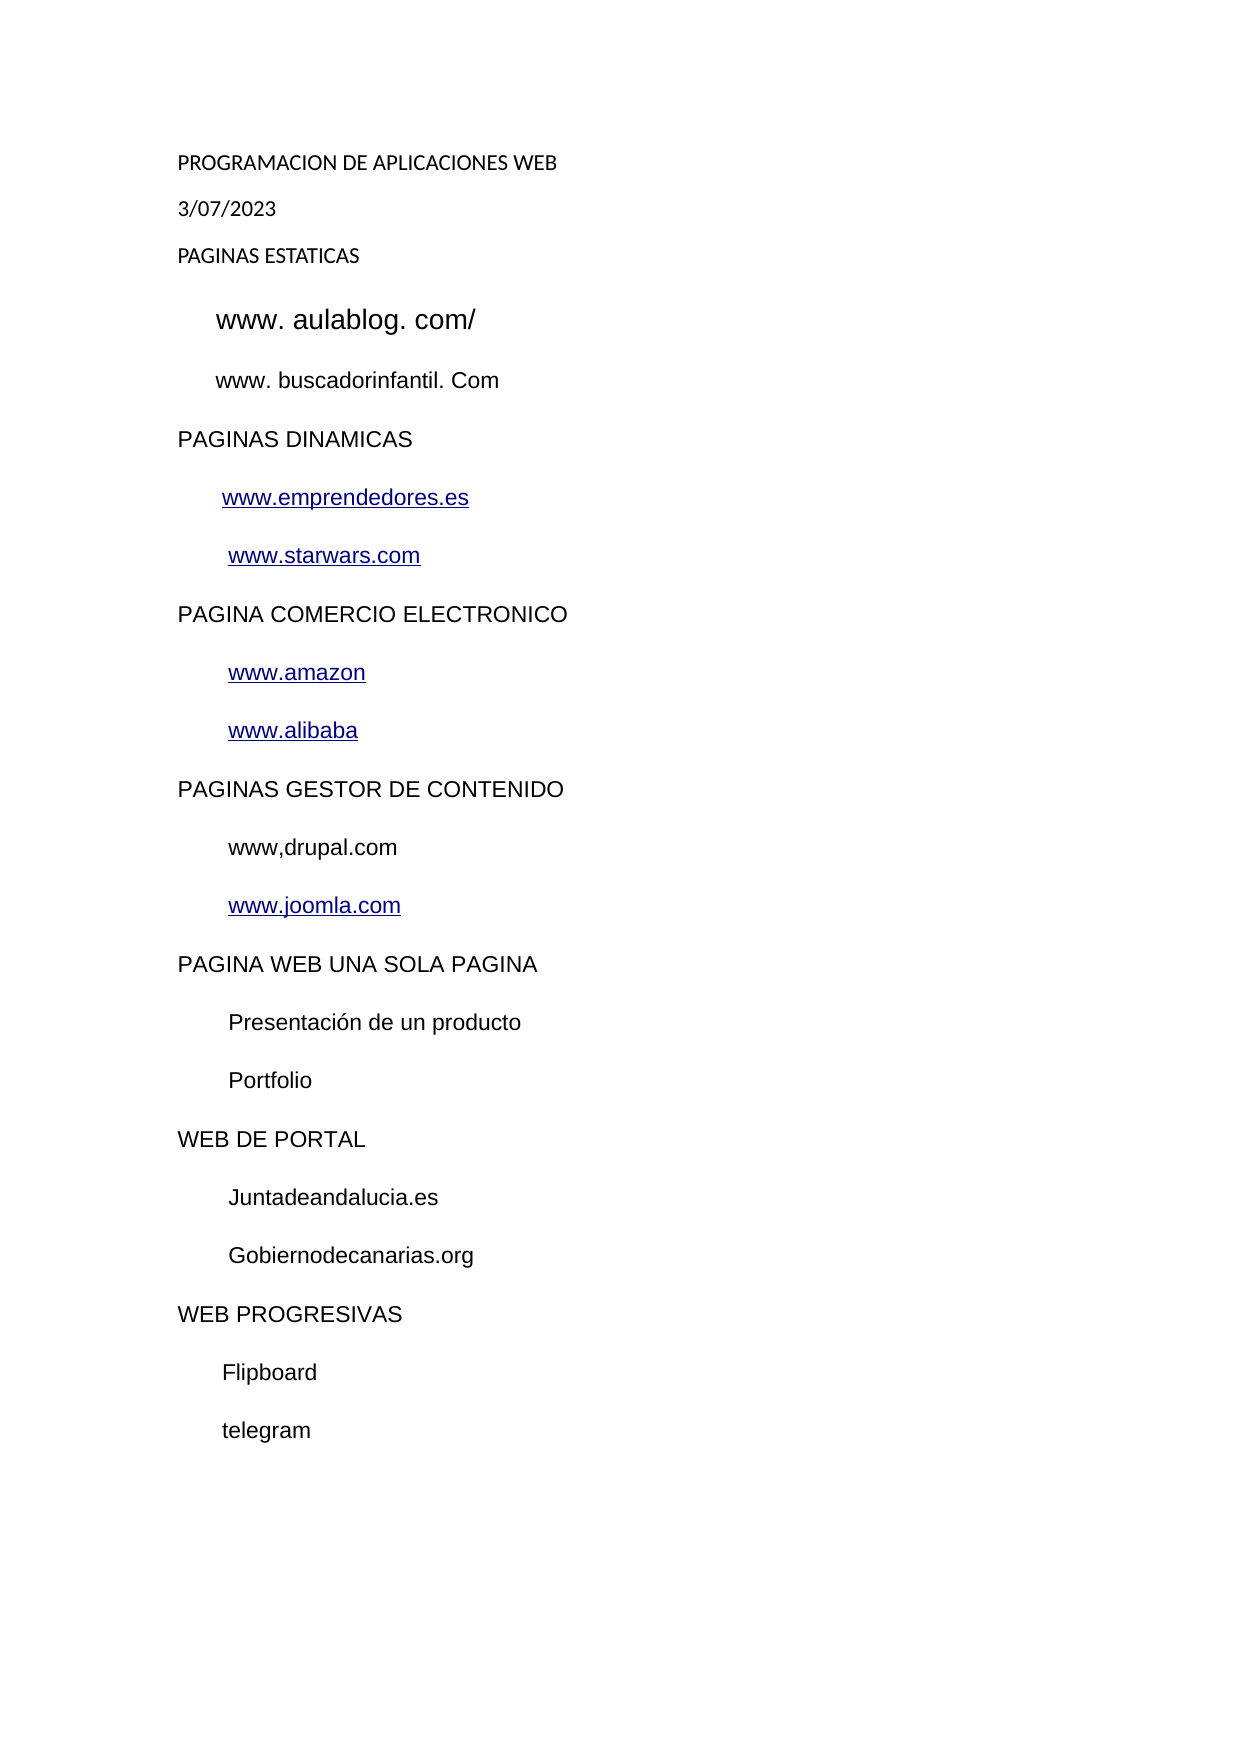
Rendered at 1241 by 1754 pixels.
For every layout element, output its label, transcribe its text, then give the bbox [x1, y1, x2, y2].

text PAGINAS DINAMICAS [177, 414, 1063, 452]
text www.starwars.com [177, 531, 1063, 568]
text www.emprendedores.es [177, 473, 1063, 510]
text www.amazon [177, 648, 1063, 685]
text Presentación de un producto [177, 998, 1063, 1035]
text Flipboard [177, 1348, 1063, 1385]
text PAGINA WEB UNA SOLA PAGINA [177, 939, 1063, 977]
text www.joomla.com [177, 881, 1063, 918]
text www. aulablog. com/ [177, 298, 1063, 335]
text PAGINAS GESTOR DE CONTENIDO [177, 764, 1063, 802]
text Gobiernodecanarias.org [177, 1231, 1063, 1268]
text www. buscadorinfantil. Com [177, 356, 1063, 393]
text telegram [177, 1406, 1063, 1443]
text WEB PROGRESIVAS [177, 1289, 1063, 1327]
text Portfolio [177, 1056, 1063, 1093]
text PROGRAMACION DE APLICACIONES WEB [177, 148, 1063, 176]
text 3/07/2023 [177, 194, 1063, 222]
text Juntadeandalucia.es [177, 1173, 1063, 1210]
text www,drupal.com [177, 823, 1063, 860]
text PAGINA COMERCIO ELECTRONICO [177, 589, 1063, 627]
text WEB DE PORTAL [177, 1114, 1063, 1152]
text PAGINAS ESTATICAS [177, 241, 1063, 269]
text www.alibaba [177, 706, 1063, 743]
